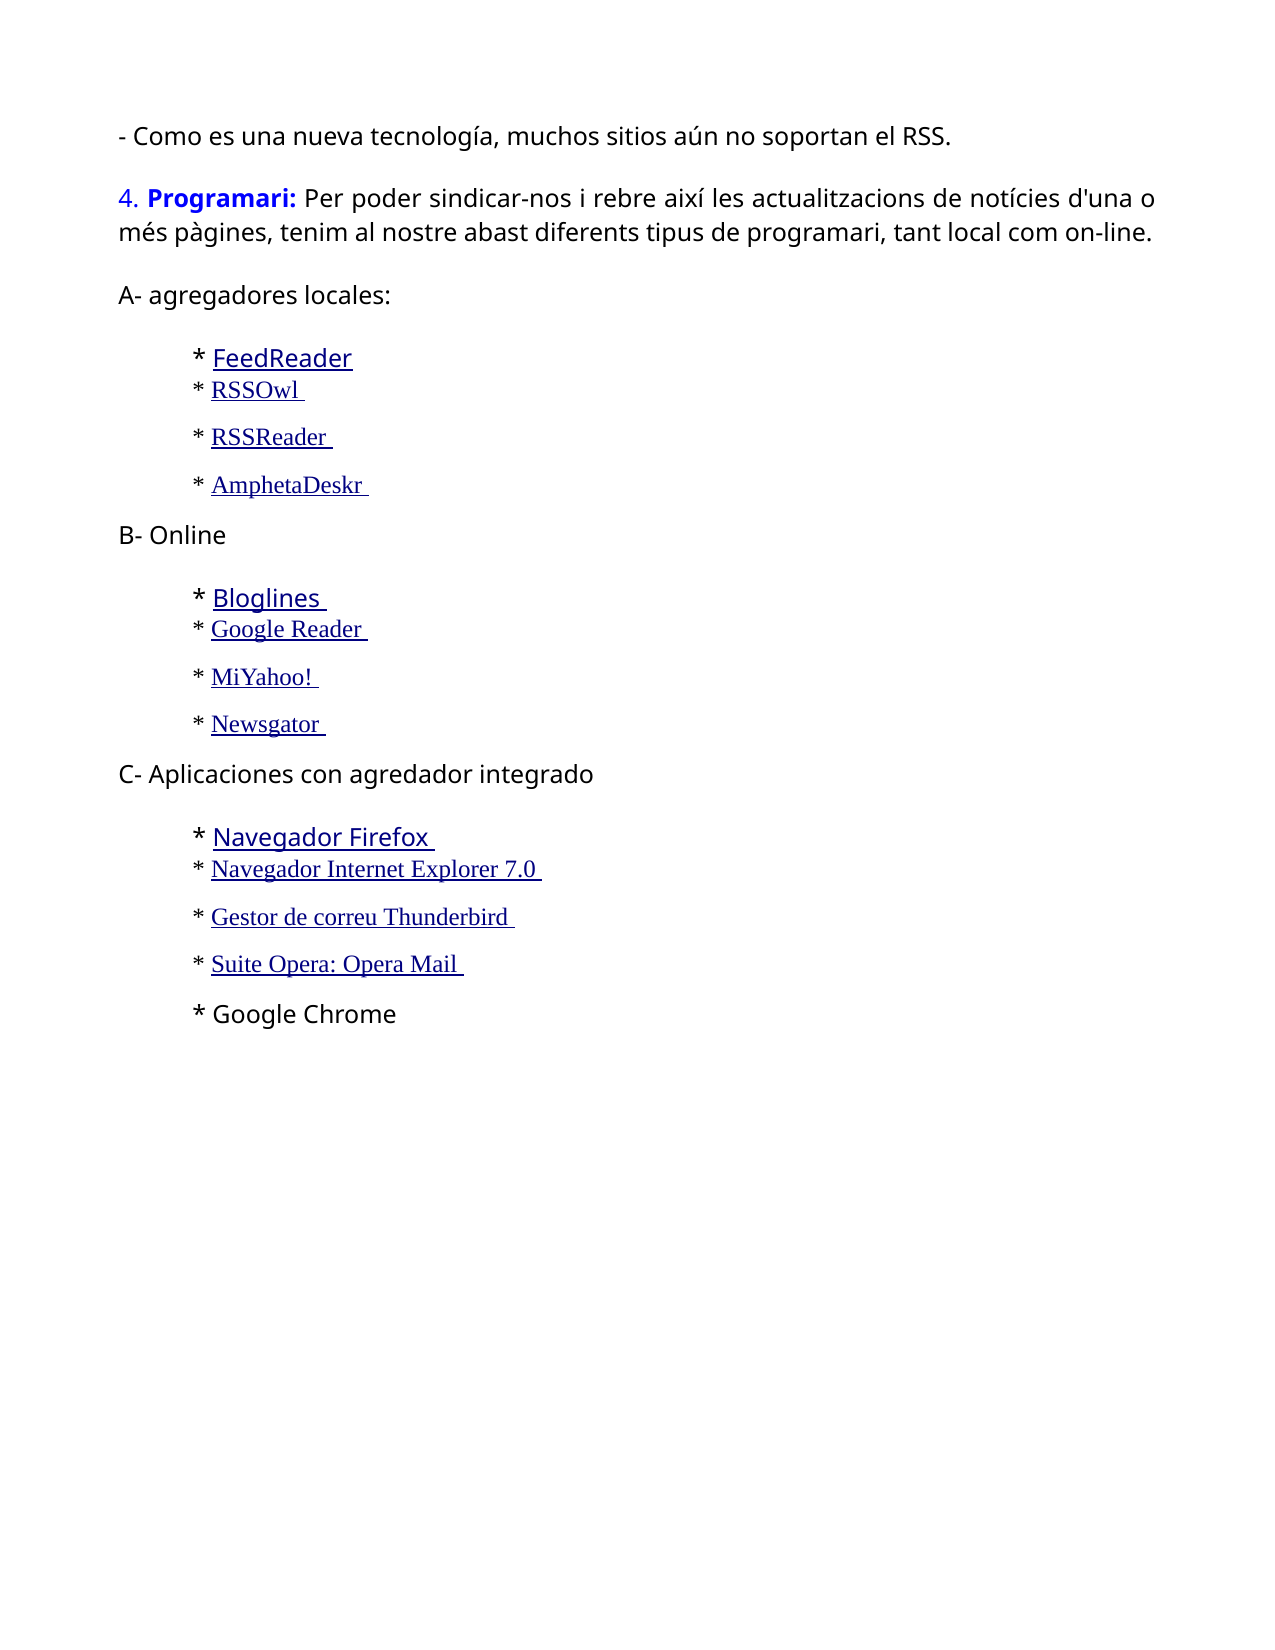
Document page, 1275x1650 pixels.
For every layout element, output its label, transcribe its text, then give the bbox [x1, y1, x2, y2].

text * MiYahoo! [118, 662, 1157, 691]
text * Suite Opera: Opera Mail [118, 949, 1157, 978]
text * Google Reader [118, 614, 1157, 643]
text * FeedReader [118, 341, 1157, 375]
text * AmphetaDeskr [118, 470, 1157, 499]
text * RSSReader [118, 422, 1157, 451]
text B- Online [118, 517, 1157, 552]
text * Google Chrome [118, 997, 1157, 1031]
text - Como es una nueva tecnología, muchos sitios aún no soportan el RSS. [118, 118, 1157, 152]
text * Bloglines [118, 580, 1157, 614]
text * Navegador Internet Explorer 7.0 [118, 854, 1157, 883]
text * Newsgator [118, 709, 1157, 738]
text C- Aplicaciones con agredador integrado [118, 757, 1157, 791]
text 4. Programari: Per poder sindicar-nos i rebre així les actualitzacions de notícies d'una o més pàgines, tenim al nostre abast diferents tipus de programari, tant local com on-line. [118, 181, 1157, 249]
text * Gestor de correu Thunderbird [118, 902, 1157, 930]
text A- agregadores locales: [118, 278, 1157, 312]
text * RSSOwl [118, 375, 1157, 403]
text * Navegador Firefox [118, 820, 1157, 854]
